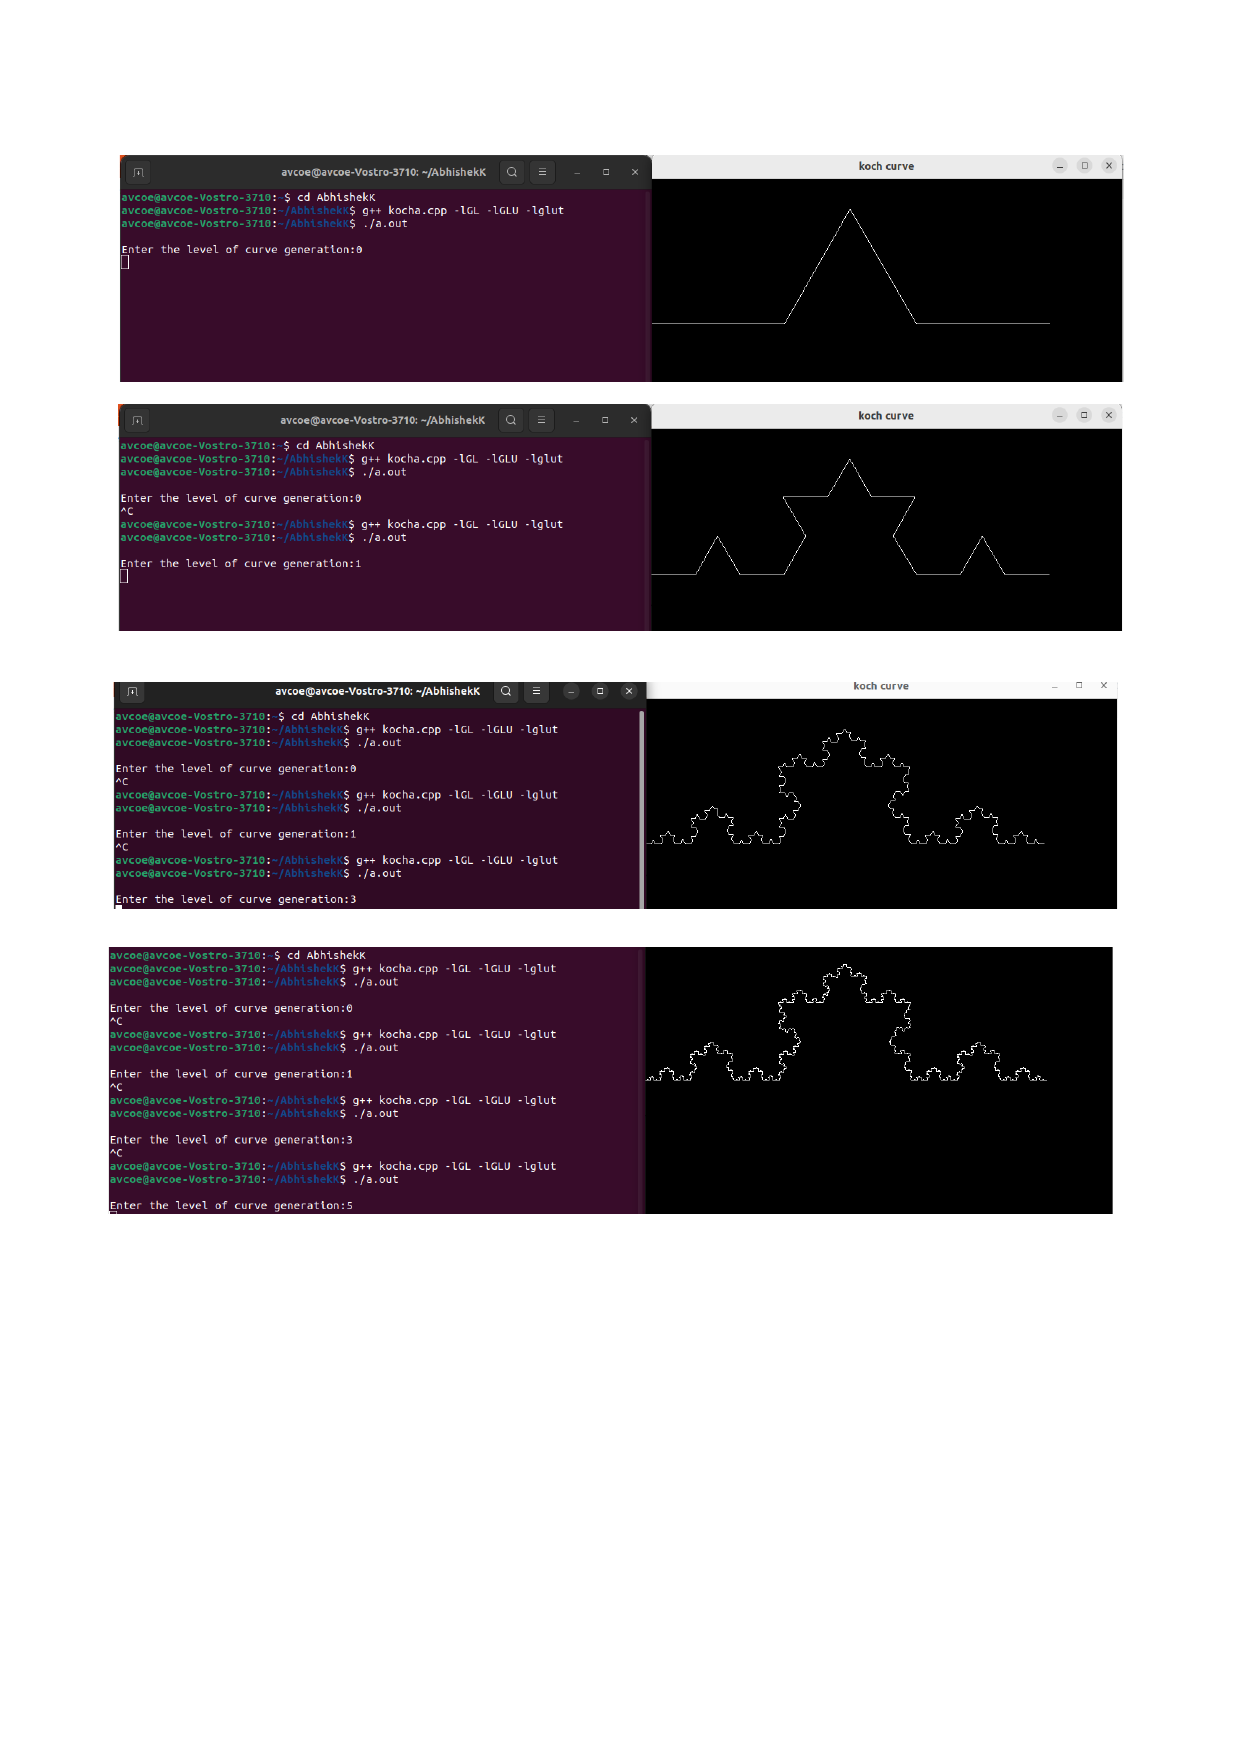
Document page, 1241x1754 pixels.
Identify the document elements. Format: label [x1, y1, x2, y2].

picture [119, 155, 1124, 382]
picture [118, 404, 1123, 631]
picture [113, 682, 1118, 909]
picture [108, 947, 1113, 1214]
